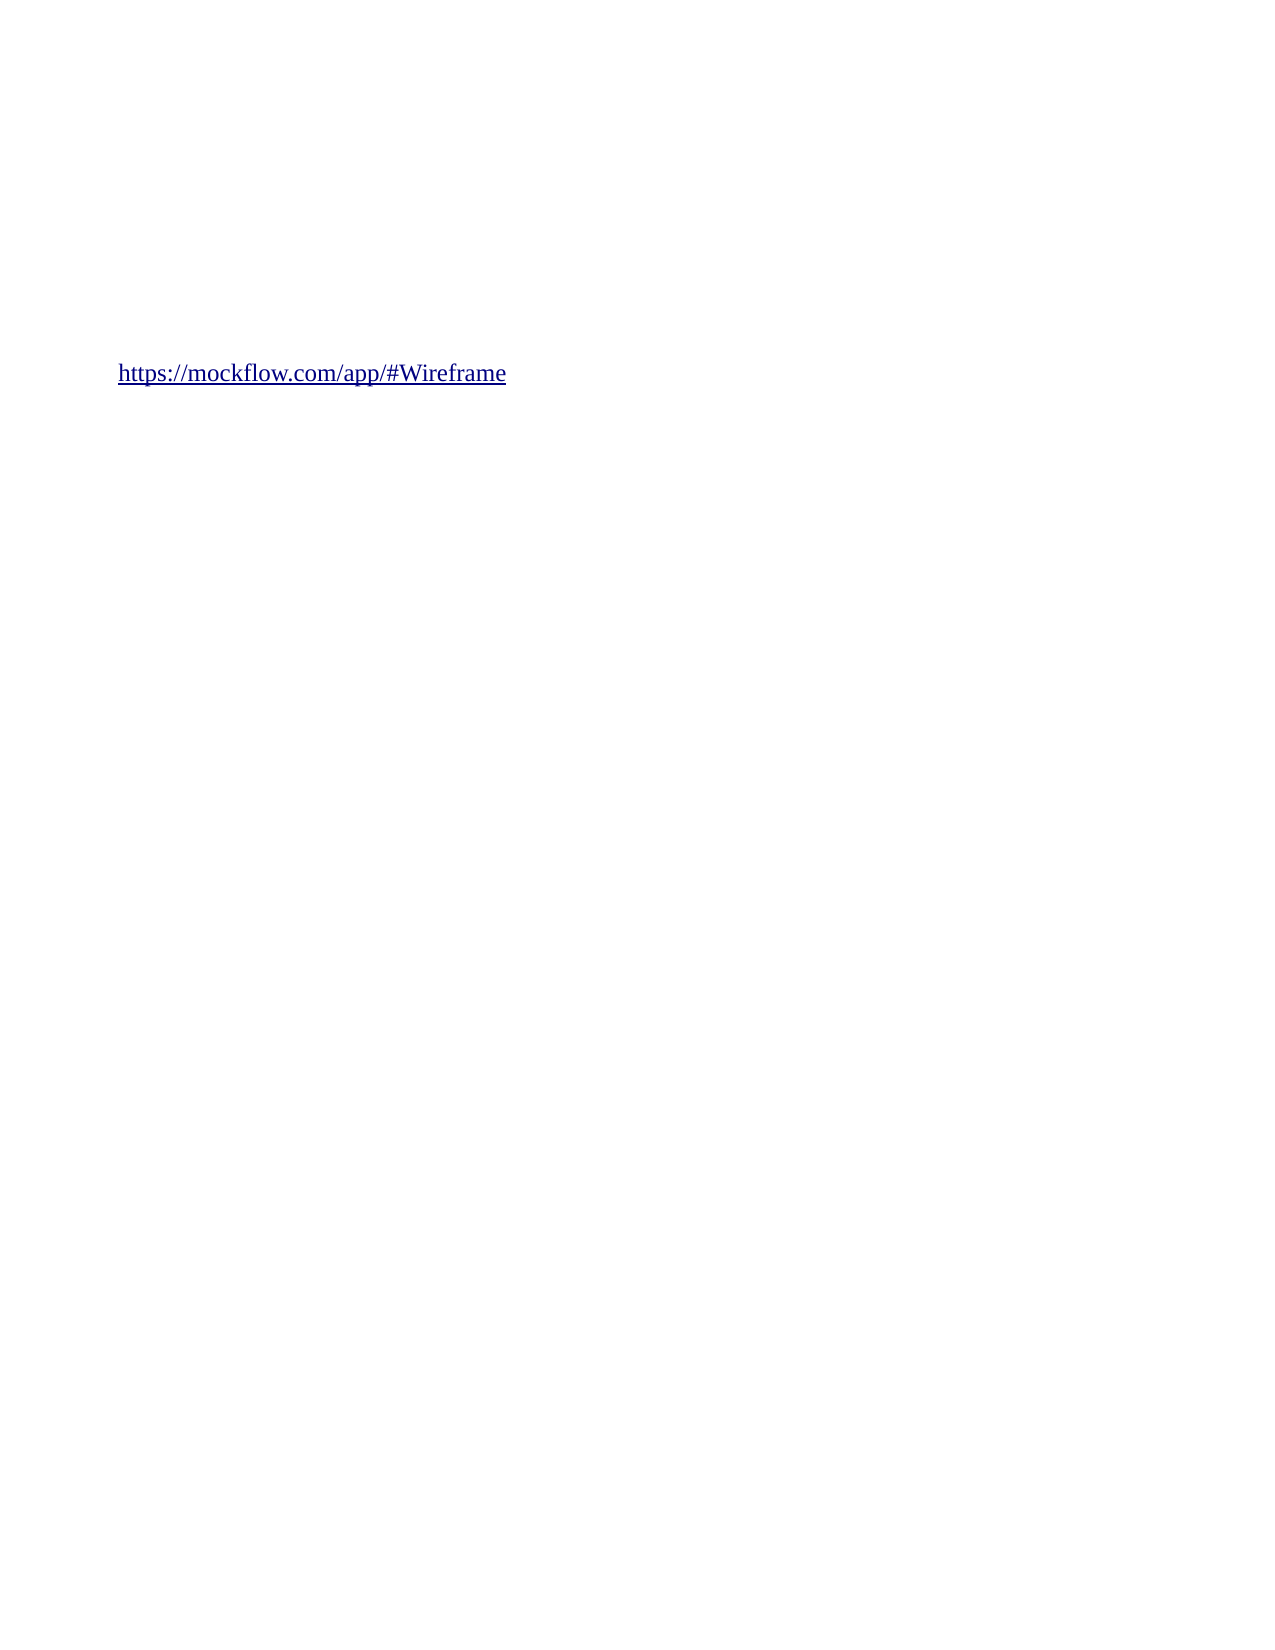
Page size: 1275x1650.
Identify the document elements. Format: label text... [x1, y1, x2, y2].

text https://mockflow.com/app/#Wireframe [118, 358, 1157, 387]
